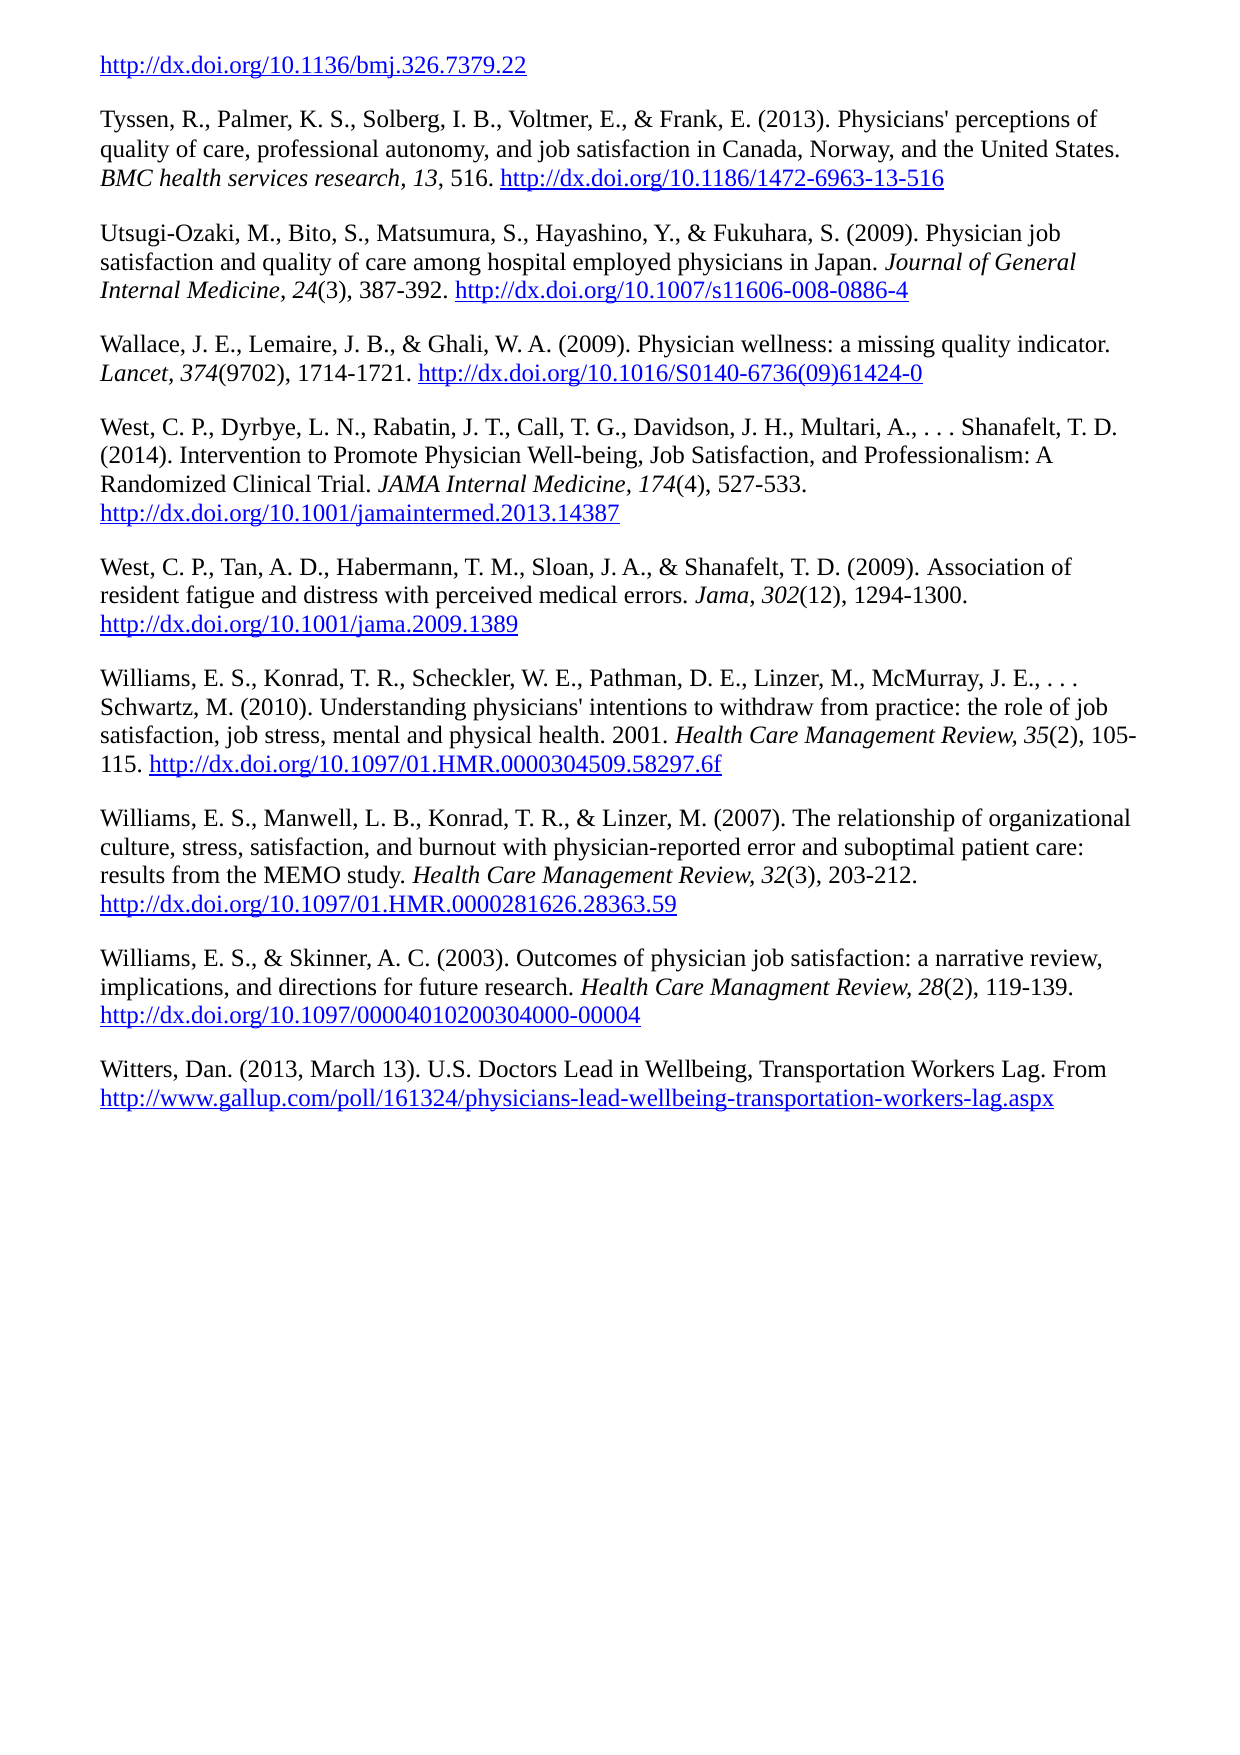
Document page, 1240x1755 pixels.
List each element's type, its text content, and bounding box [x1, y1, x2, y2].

text West, C. P., Dyrbye, L. N., Rabatin, J. T., Call, T. G., Davidson, J. H., Multari, A., . . . Shanafelt, T. D. (2014). Intervention to Promote Physician Well-being, Job Satisfaction, and Professionalism: A Randomized Clinical Trial. JAMA Internal Medicine, 174(4), 527-533. http://dx.doi.org/10.1001/jamaintermed.2013.14387 [100, 412, 1139, 527]
text http://dx.doi.org/10.1136/bmj.326.7379.22 [100, 50, 1139, 79]
text Wallace, J. E., Lemaire, J. B., & Ghali, W. A. (2009). Physician wellness: a missing quality indicator. Lancet, 374(9702), 1714-1721. http://dx.doi.org/10.1016/S0140-6736(09)61424-0 [100, 329, 1139, 387]
text Williams, E. S., Konrad, T. R., Scheckler, W. E., Pathman, D. E., Linzer, M., McMurray, J. E., . . . Schwartz, M. (2010). Understanding physicians' intentions to withdraw from practice: the role of job satisfaction, job stress, mental and physical health. 2001. Health Care Management Review, 35(2), 105-115. http://dx.doi.org/10.1097/01.HMR.0000304509.58297.6f [100, 663, 1139, 778]
text West, C. P., Tan, A. D., Habermann, T. M., Sloan, J. A., & Shanafelt, T. D. (2009). Association of resident fatigue and distress with perceived medical errors. Jama, 302(12), 1294-1300. http://dx.doi.org/10.1001/jama.2009.1389 [100, 552, 1139, 638]
text Williams, E. S., & Skinner, A. C. (2003). Outcomes of physician job satisfaction: a narrative review, implications, and directions for future research. Health Care Managment Review, 28(2), 119-139. http://dx.doi.org/10.1097/00004010200304000-00004 [100, 943, 1139, 1029]
text Utsugi-Ozaki, M., Bito, S., Matsumura, S., Hayashino, Y., & Fukuhara, S. (2009). Physician job satisfaction and quality of care among hospital employed physicians in Japan. Journal of General Internal Medicine, 24(3), 387-392. http://dx.doi.org/10.1007/s11606-008-0886-4 [100, 218, 1139, 304]
text Witters, Dan. (2013, March 13). U.S. Doctors Lead in Wellbeing, Transportation Workers Lag. From http://www.gallup.com/poll/161324/physicians-lead-wellbeing-transportation-workers-lag.aspx [100, 1054, 1139, 1112]
text Tyssen, R., Palmer, K. S., Solberg, I. B., Voltmer, E., & Frank, E. (2013). Physicians' perceptions of quality of care, professional autonomy, and job satisfaction in Canada, Norway, and the United States. BMC health services research, 13, 516. http://dx.doi.org/10.1186/1472-6963-13-516 [100, 104, 1139, 192]
text Williams, E. S., Manwell, L. B., Konrad, T. R., & Linzer, M. (2007). The relationship of organizational culture, stress, satisfaction, and burnout with physician-reported error and suboptimal patient care: results from the MEMO study. Health Care Management Review, 32(3), 203-212. http://dx.doi.org/10.1097/01.HMR.0000281626.28363.59 [100, 803, 1139, 918]
